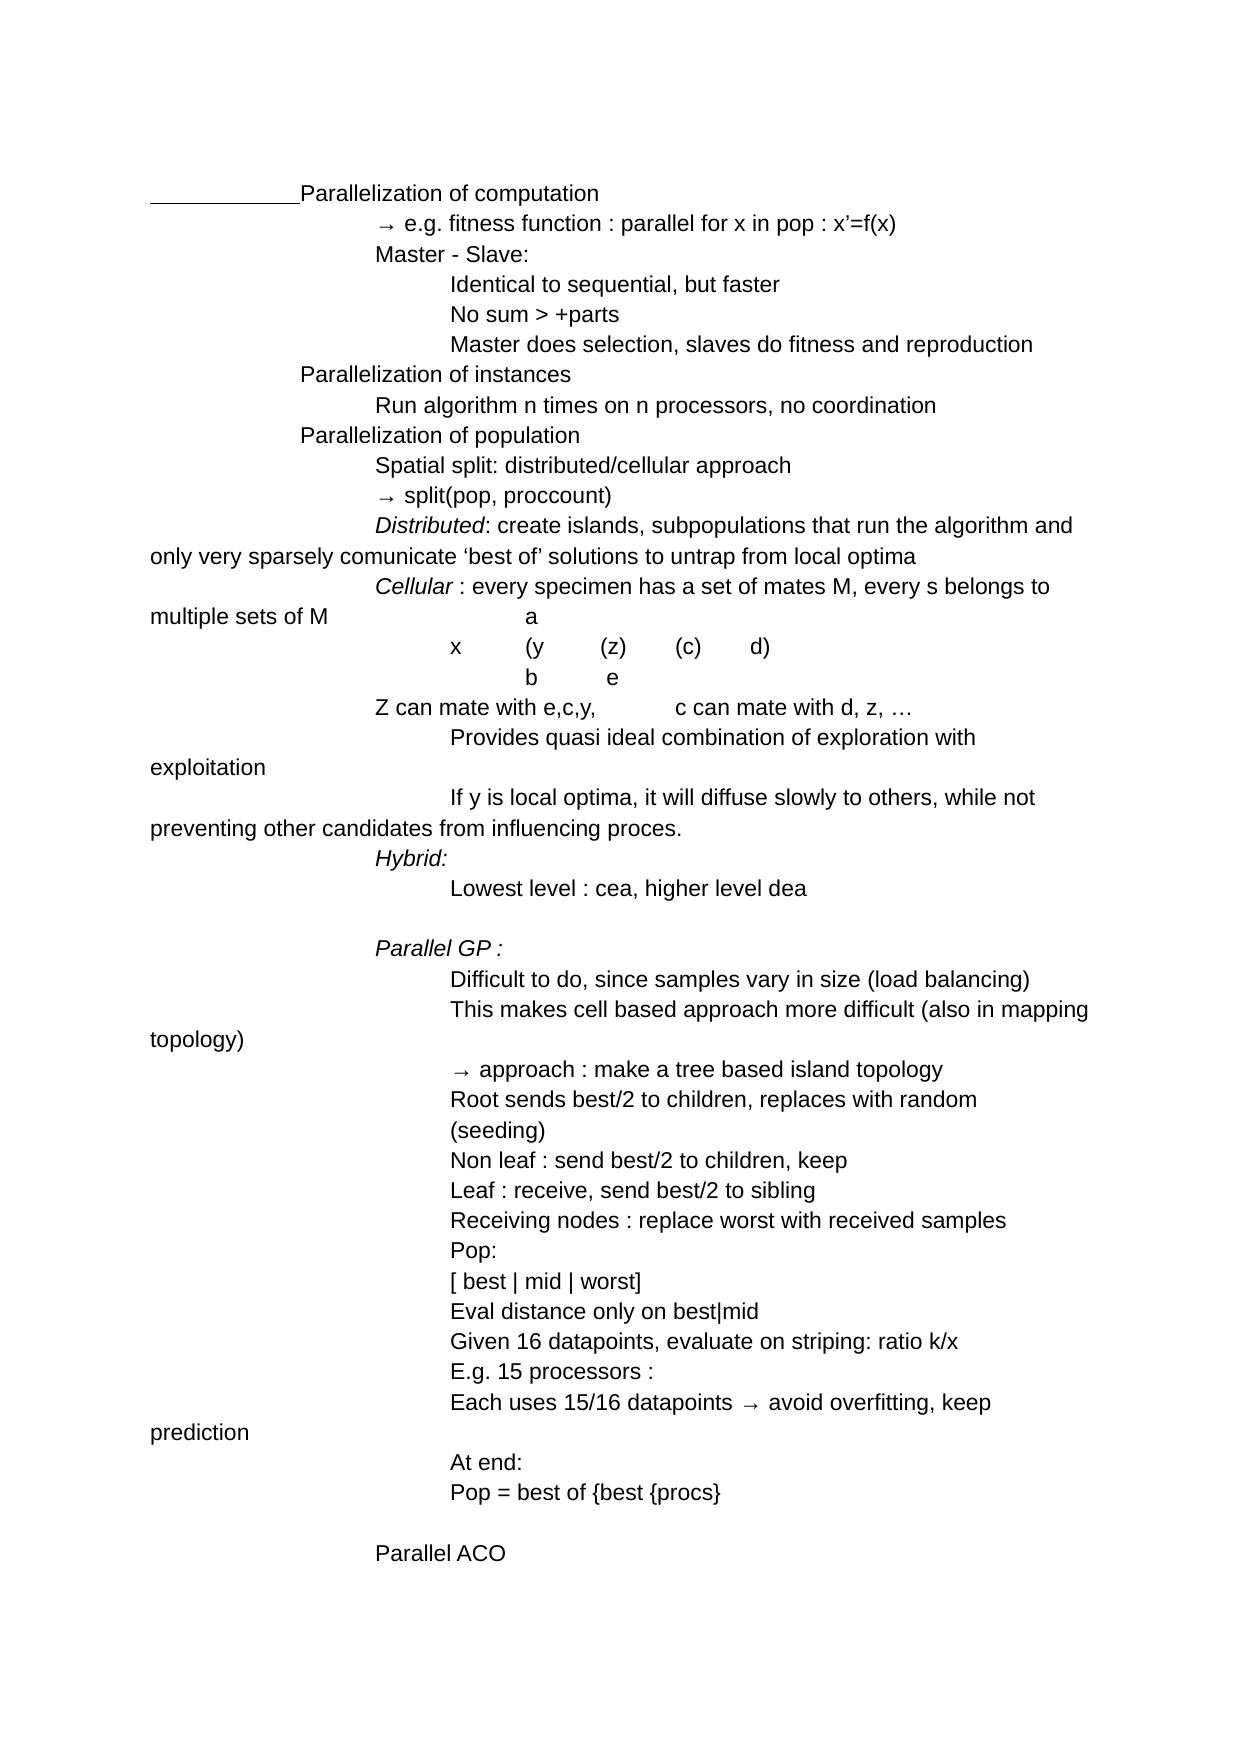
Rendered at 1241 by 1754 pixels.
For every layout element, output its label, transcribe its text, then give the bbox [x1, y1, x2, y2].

text x (y (z) (c) d) [150, 633, 1090, 660]
text Each uses 15/16 datapoints → avoid overfitting, keep prediction [150, 1388, 1090, 1445]
text b e [150, 663, 1090, 690]
text Z can mate with e,c,y, c can mate with d, z, … [150, 694, 1090, 720]
text This makes cell based approach more difficult (also in mapping topology) [150, 996, 1090, 1052]
text → e.g. fitness function : parallel for x in pop : x’=f(x) [150, 210, 1090, 237]
text → approach : make a tree based island topology [150, 1056, 1090, 1083]
text Difficult to do, since samples vary in size (load balancing) [150, 966, 1090, 992]
text → split(pop, proccount) [150, 482, 1090, 509]
text Parallel ACO [375, 1539, 1090, 1566]
text Spatial split: distributed/cellular approach [150, 452, 1090, 478]
text At end: [300, 1449, 1090, 1475]
text Parallelization of population [150, 422, 1090, 448]
text If y is local optima, it will diffuse slowly to others, while not preventing other candidates from influencing proces. [150, 784, 1090, 841]
text Run algorithm n times on n processors, no coordination [150, 392, 1090, 418]
text No sum > +parts [150, 301, 1090, 327]
text Parallelization of instances [150, 361, 1090, 388]
text Given 16 datapoints, evaluate on striping: ratio k/x [150, 1328, 1090, 1354]
text Non leaf : send best/2 to children, keep [150, 1147, 1090, 1173]
text Lowest level : cea, higher level dea [150, 875, 1090, 901]
text Receiving nodes : replace worst with received samples [150, 1207, 1090, 1234]
text Cellular : every specimen has a set of mates M, every s belongs to multiple sets of M a [150, 573, 1090, 629]
text Leaf : receive, send best/2 to sibling [150, 1177, 1090, 1203]
text Pop = best of {best {procs} [300, 1479, 1090, 1506]
text Pop: [150, 1237, 1090, 1264]
text Distributed: create islands, subpopulations that run the algorithm and only very sparsely comunicate ‘best of’ solutions to untrap from local optima [150, 512, 1090, 569]
text Master - Slave: [150, 241, 1090, 267]
text E.g. 15 processors : [150, 1358, 1090, 1385]
text Identical to sequential, but faster [150, 271, 1090, 297]
text (seeding) [150, 1117, 1090, 1143]
text [ best | mid | worst] [150, 1268, 1090, 1294]
text Root sends best/2 to children, replaces with random [150, 1086, 1090, 1113]
text Master does selection, slaves do fitness and reproduction [150, 331, 1090, 358]
text Parallelization of computation [150, 180, 1090, 207]
text Hybrid: [150, 845, 1090, 871]
text Provides quasi ideal combination of exploration with exploitation [150, 724, 1090, 781]
text Eval distance only on best|mid [150, 1298, 1090, 1324]
text Parallel GP : [150, 935, 1090, 962]
